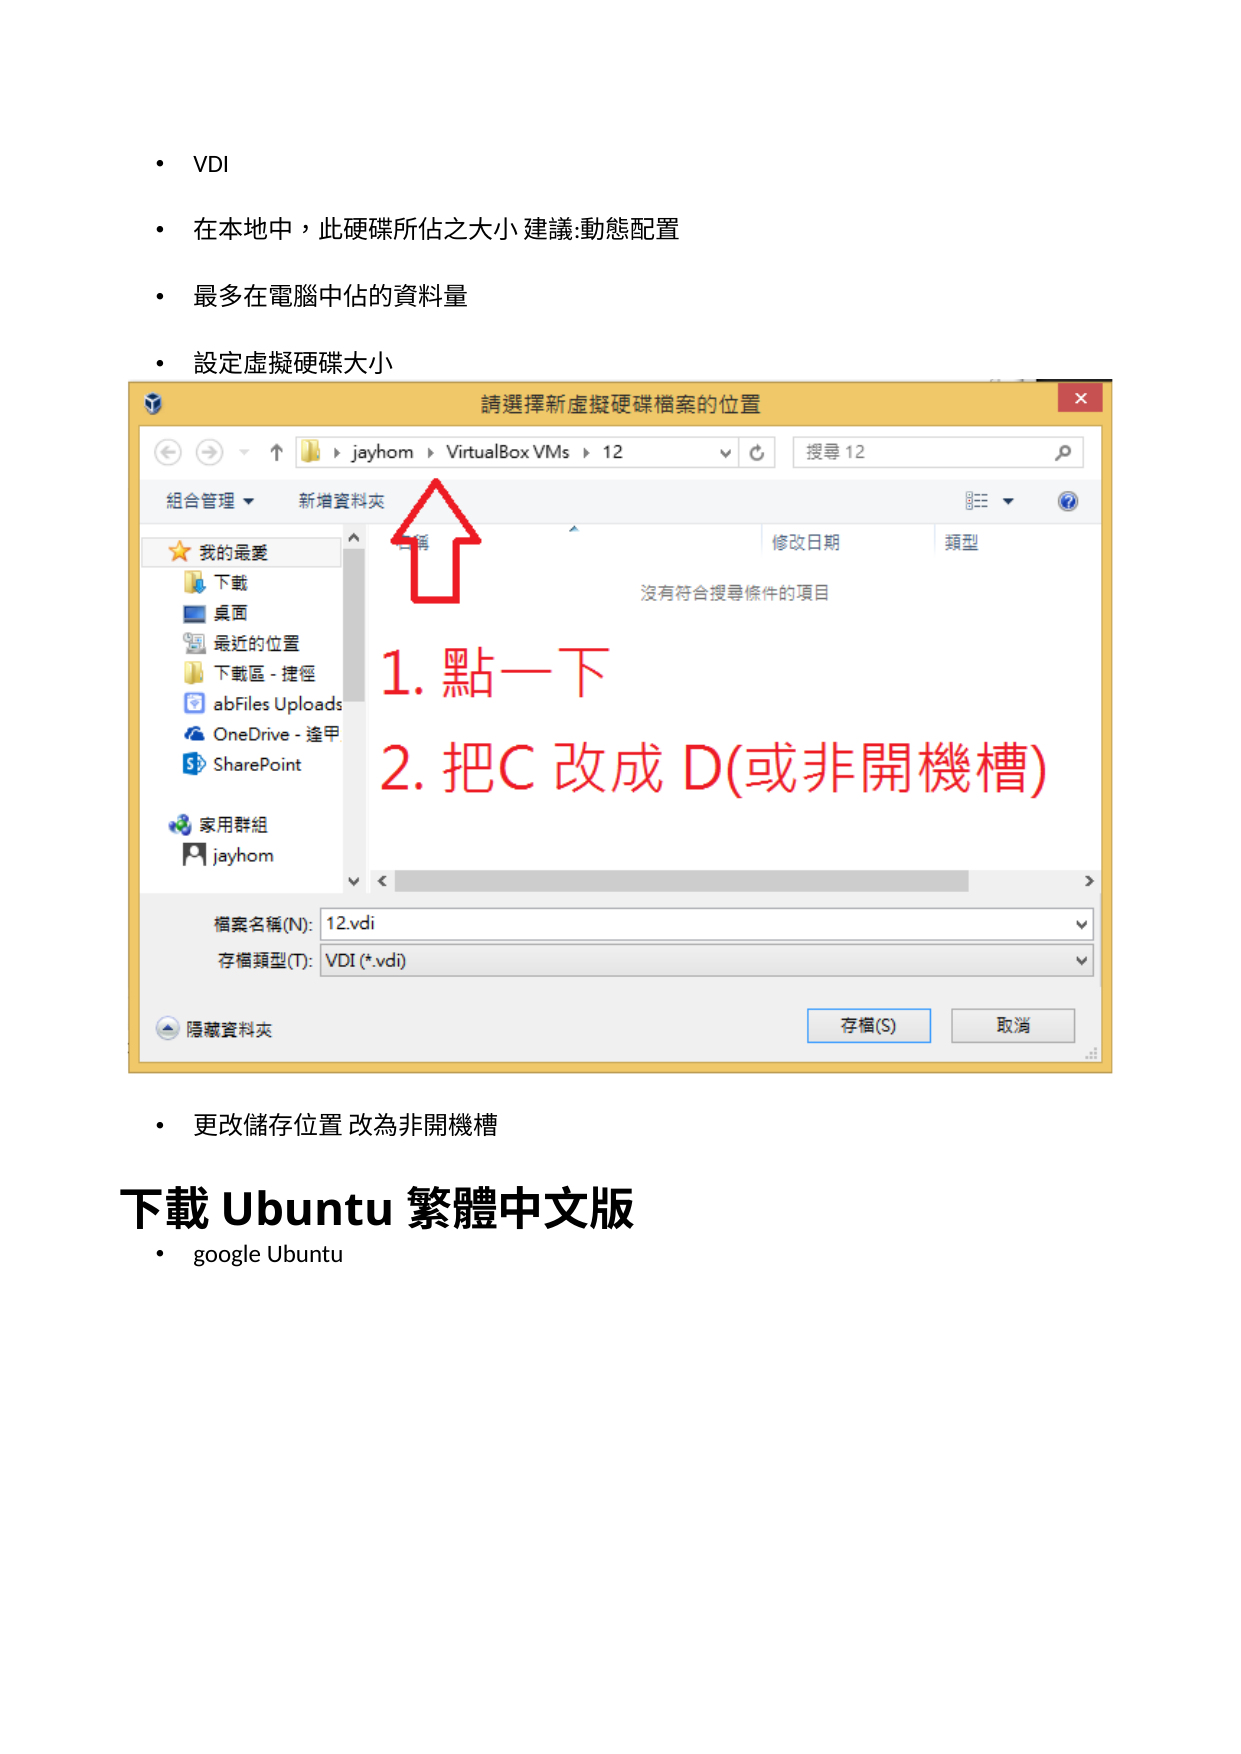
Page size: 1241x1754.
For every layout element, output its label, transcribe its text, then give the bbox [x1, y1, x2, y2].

list 更改儲存位置 改為非開機槽 [156, 1105, 1122, 1141]
list 最多在電腦中佔的資料量 [156, 276, 1122, 313]
list 設定虛擬硬碟大小 [156, 343, 1122, 379]
picture [127, 379, 1113, 1075]
list VDI [156, 149, 1122, 179]
subtitle 下載 Ubuntu 繁體中文版 [118, 1172, 1122, 1238]
list google Ubuntu [156, 1238, 1122, 1269]
list 在本地中，此硬碟所佔之大小 建議:動態配置 [156, 210, 1122, 246]
